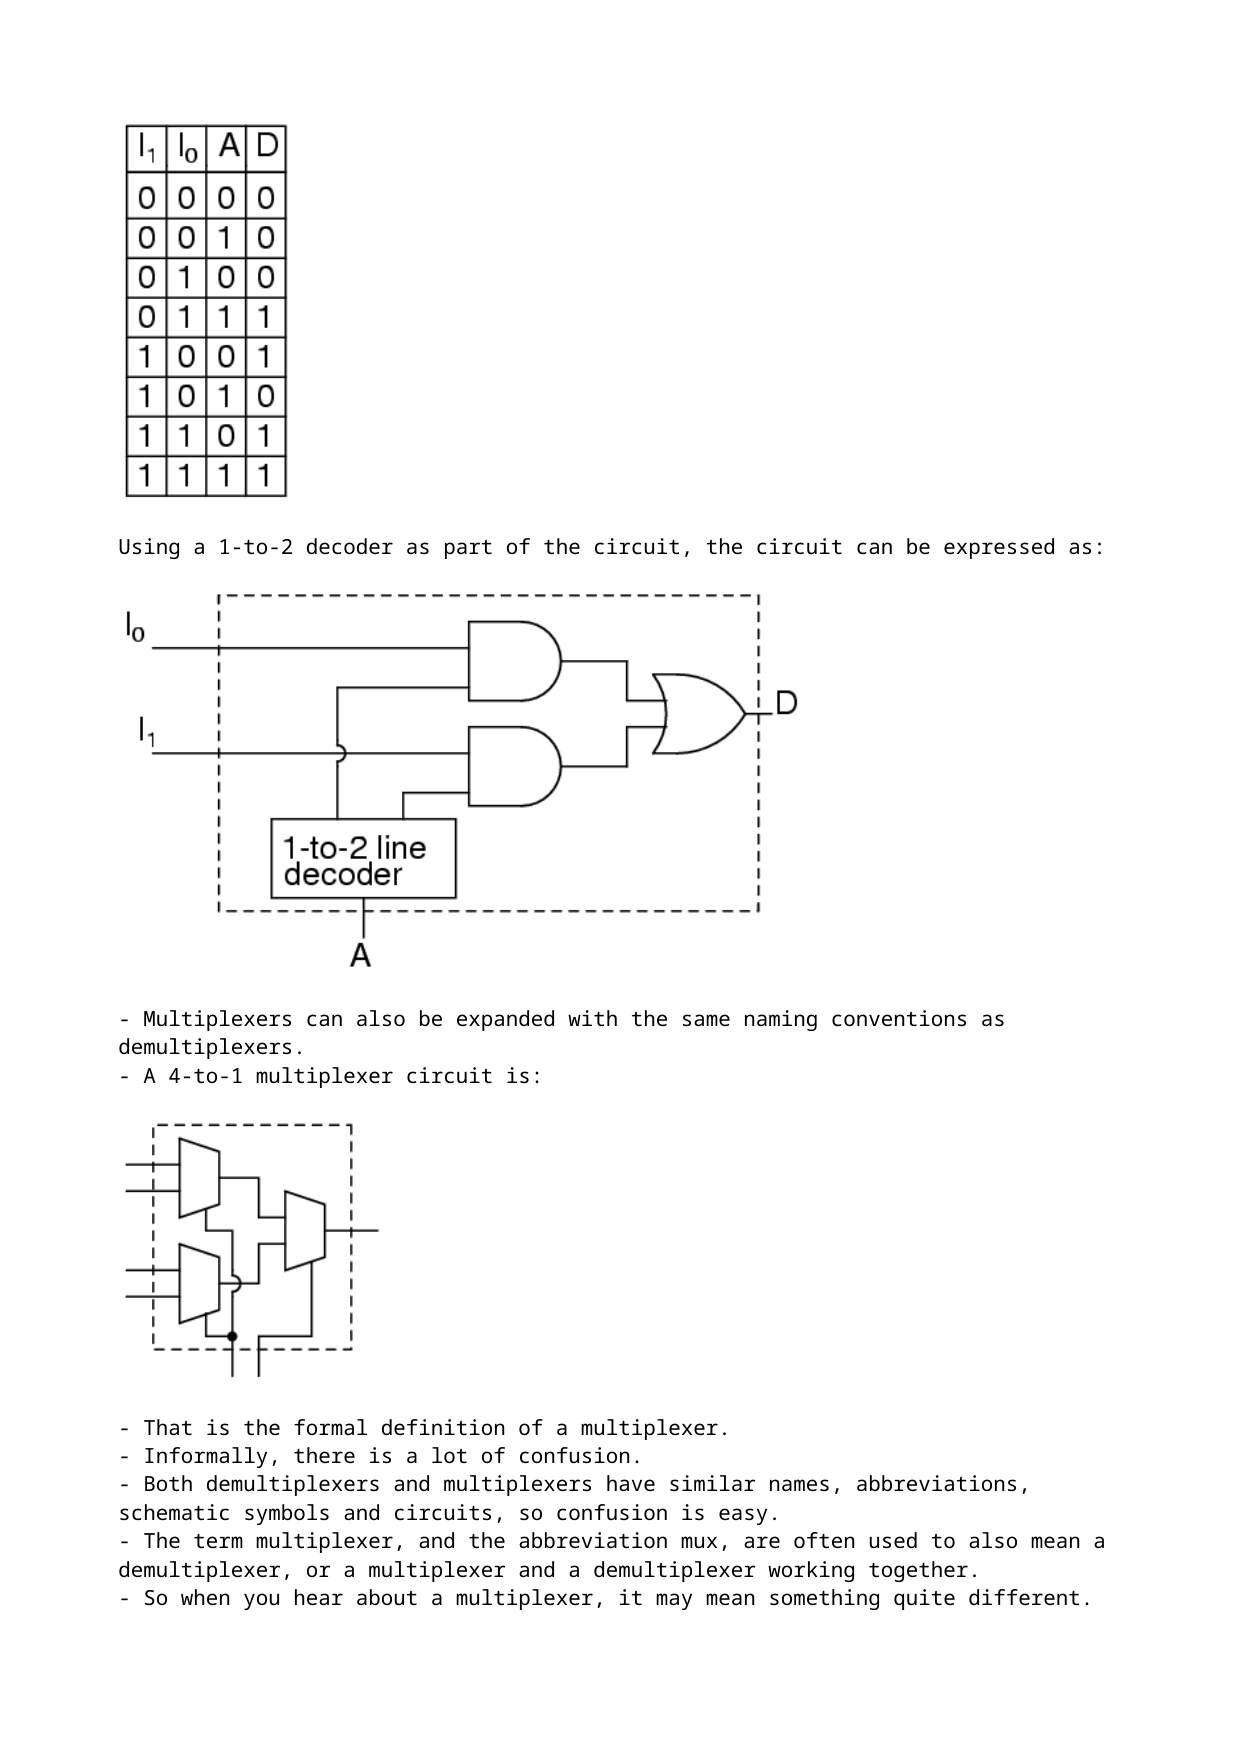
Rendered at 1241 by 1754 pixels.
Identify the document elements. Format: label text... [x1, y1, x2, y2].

text - The term multiplexer, and the abbreviation mux, are often used to also mean a demultiplexer, or a multiplexer and a demultiplexer working together. [118, 1526, 1122, 1583]
text - So when you hear about a multiplexer, it may mean something quite different. [118, 1583, 1122, 1612]
text - That is the formal definition of a multiplexer. [118, 1413, 1122, 1441]
text - A 4-to-1 multiplexer circuit is: [118, 1061, 1122, 1089]
text Using a 1-to-2 decoder as part of the circuit, the circuit can be expressed as: [118, 532, 1122, 561]
text - Both demultiplexers and multiplexers have similar names, abbreviations, schematic symbols and circuits, so confusion is easy. [118, 1469, 1122, 1526]
text - Multiplexers can also be expanded with the same naming conventions as demultiplexers. [118, 1004, 1122, 1061]
text - Informally, there is a lot of confusion. [118, 1441, 1122, 1469]
